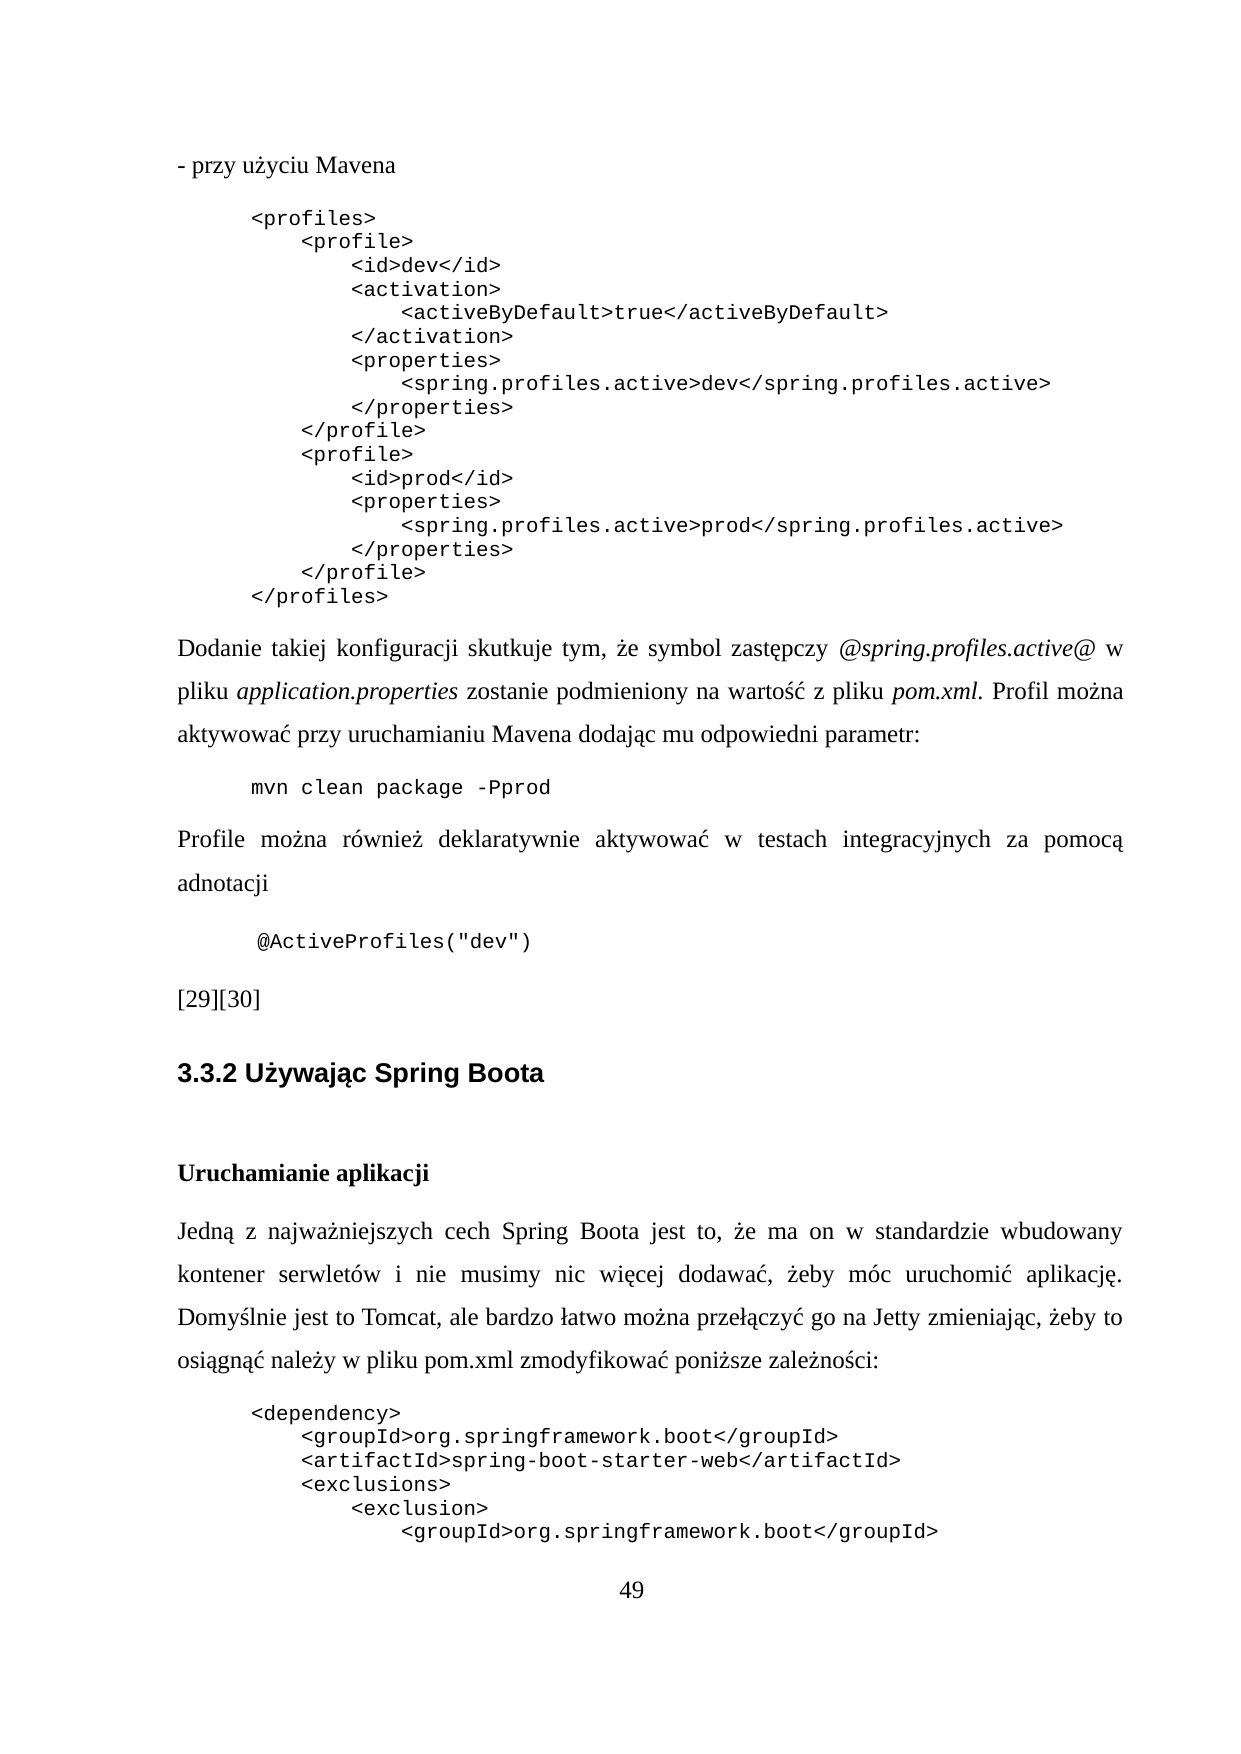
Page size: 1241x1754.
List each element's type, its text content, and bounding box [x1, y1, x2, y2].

text <activeByDefault>true</activeByDefault> [251, 302, 1123, 326]
text <profile> [251, 444, 1123, 468]
text </properties> [251, 397, 1123, 421]
text Profile można również deklaratywnie aktywować w testach integracyjnych za pomocą adnotacji [177, 824, 1123, 896]
text </activation> [251, 326, 1123, 349]
text <id>dev</id> [251, 255, 1123, 279]
text Jedną z najważniejszych cech Spring Boota jest to, że ma on w standardzie wbudowany kontener serwletów i nie musimy nic więcej dodawać, żeby móc uruchomić aplikację. Domyślnie jest to Tomcat, ale bardzo łatwo można przełączyć go na Jetty zmieniając, żeby to osiągnąć należy w pliku pom.xml zmodyfikować poniższe zależności: [177, 1216, 1123, 1374]
text <groupId>org.springframework.boot</groupId> [251, 1427, 1123, 1450]
text <properties> [251, 491, 1123, 515]
text <spring.profiles.active>prod</spring.profiles.active> [251, 515, 1123, 539]
text </properties> [251, 539, 1123, 562]
text Dodanie takiej konfiguracji skutkuje tym, że symbol zastępczy @spring.profiles.active@ w pliku application.properties zostanie podmieniony na wartość z pliku pom.xml. Profil można aktywować przy uruchamianiu Mavena dodając mu odpowiedni parametr: [177, 633, 1123, 748]
text Uruchamianie aplikacji [177, 1158, 1123, 1187]
text <profile> [251, 231, 1123, 255]
text <spring.profiles.active>dev</spring.profiles.active> [251, 373, 1123, 397]
text [29][30] [177, 984, 1123, 1013]
subtitle 3.3.2 Używając Spring Boota [177, 1057, 1123, 1088]
text - przy użyciu Mavena [177, 150, 1123, 179]
text </profile> [251, 421, 1123, 444]
text <properties> [251, 349, 1123, 373]
text <exclusions> [251, 1474, 1123, 1497]
text <profiles> [251, 208, 1123, 231]
text mvn clean package -Pprod [251, 777, 1123, 801]
text <dependency> [251, 1403, 1123, 1427]
text <activation> [251, 279, 1123, 302]
text <groupId>org.springframework.boot</groupId> [251, 1521, 1123, 1545]
text @ActiveProfiles("dev") [251, 925, 1123, 955]
text <artifactId>spring-boot-starter-web</artifactId> [251, 1450, 1123, 1474]
text <exclusion> [251, 1497, 1123, 1521]
text </profile> [251, 562, 1123, 586]
text </profiles> [251, 586, 1123, 610]
text <id>prod</id> [251, 468, 1123, 491]
